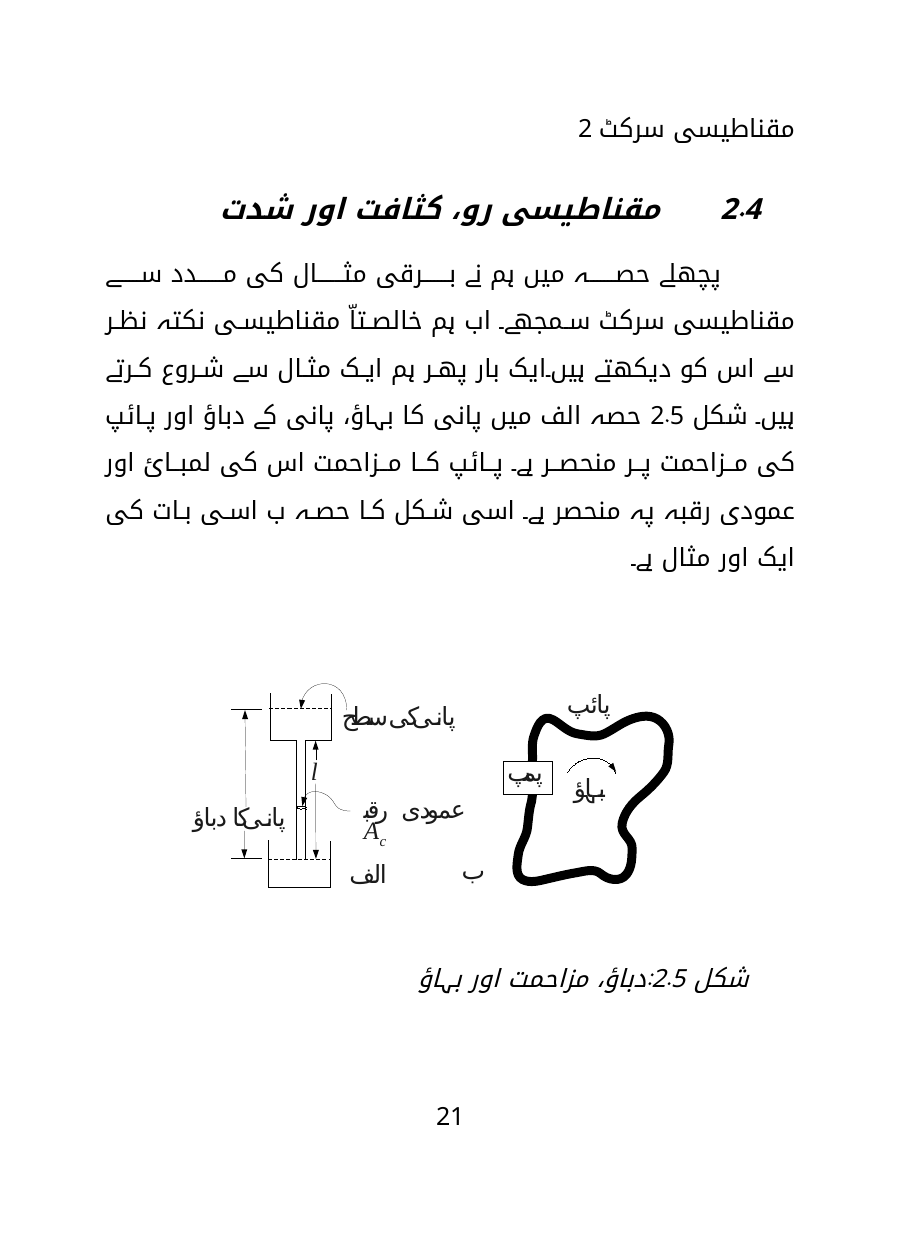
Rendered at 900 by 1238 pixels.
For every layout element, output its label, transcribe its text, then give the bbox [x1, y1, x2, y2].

subtitle مقناطیسی رو، کثافت اور شدت [105, 182, 720, 238]
text پچھلے حصہ میں ہم نے برقی مثال کی مدد سے مقناطیسی سرکٹ سمجھے۔ اب ہم خالصتاّ مقناطیسی نکتہ نظر سے اس کو دیکھتے ہیں۔ایک بار پھر ہم ایک مثال سے شروع کرتے ہیں۔ شکل 2.5 حصہ الف میں پانی کا بہاؤ، پانی کے دباؤ اور پائپ کی مزاحمت پر منحصر ہے۔ پائپ کا مزاحمت اس کی لمبائ اور عمودی رقبہ پہ منحصر ہے۔ اسی شکل کا حصہ ب اسی بات کی ایک اور مثال ہے۔ [105, 250, 795, 582]
text شکل 2.5:دباؤ، مزاحمت اور بہاؤ [152, 607, 748, 1003]
